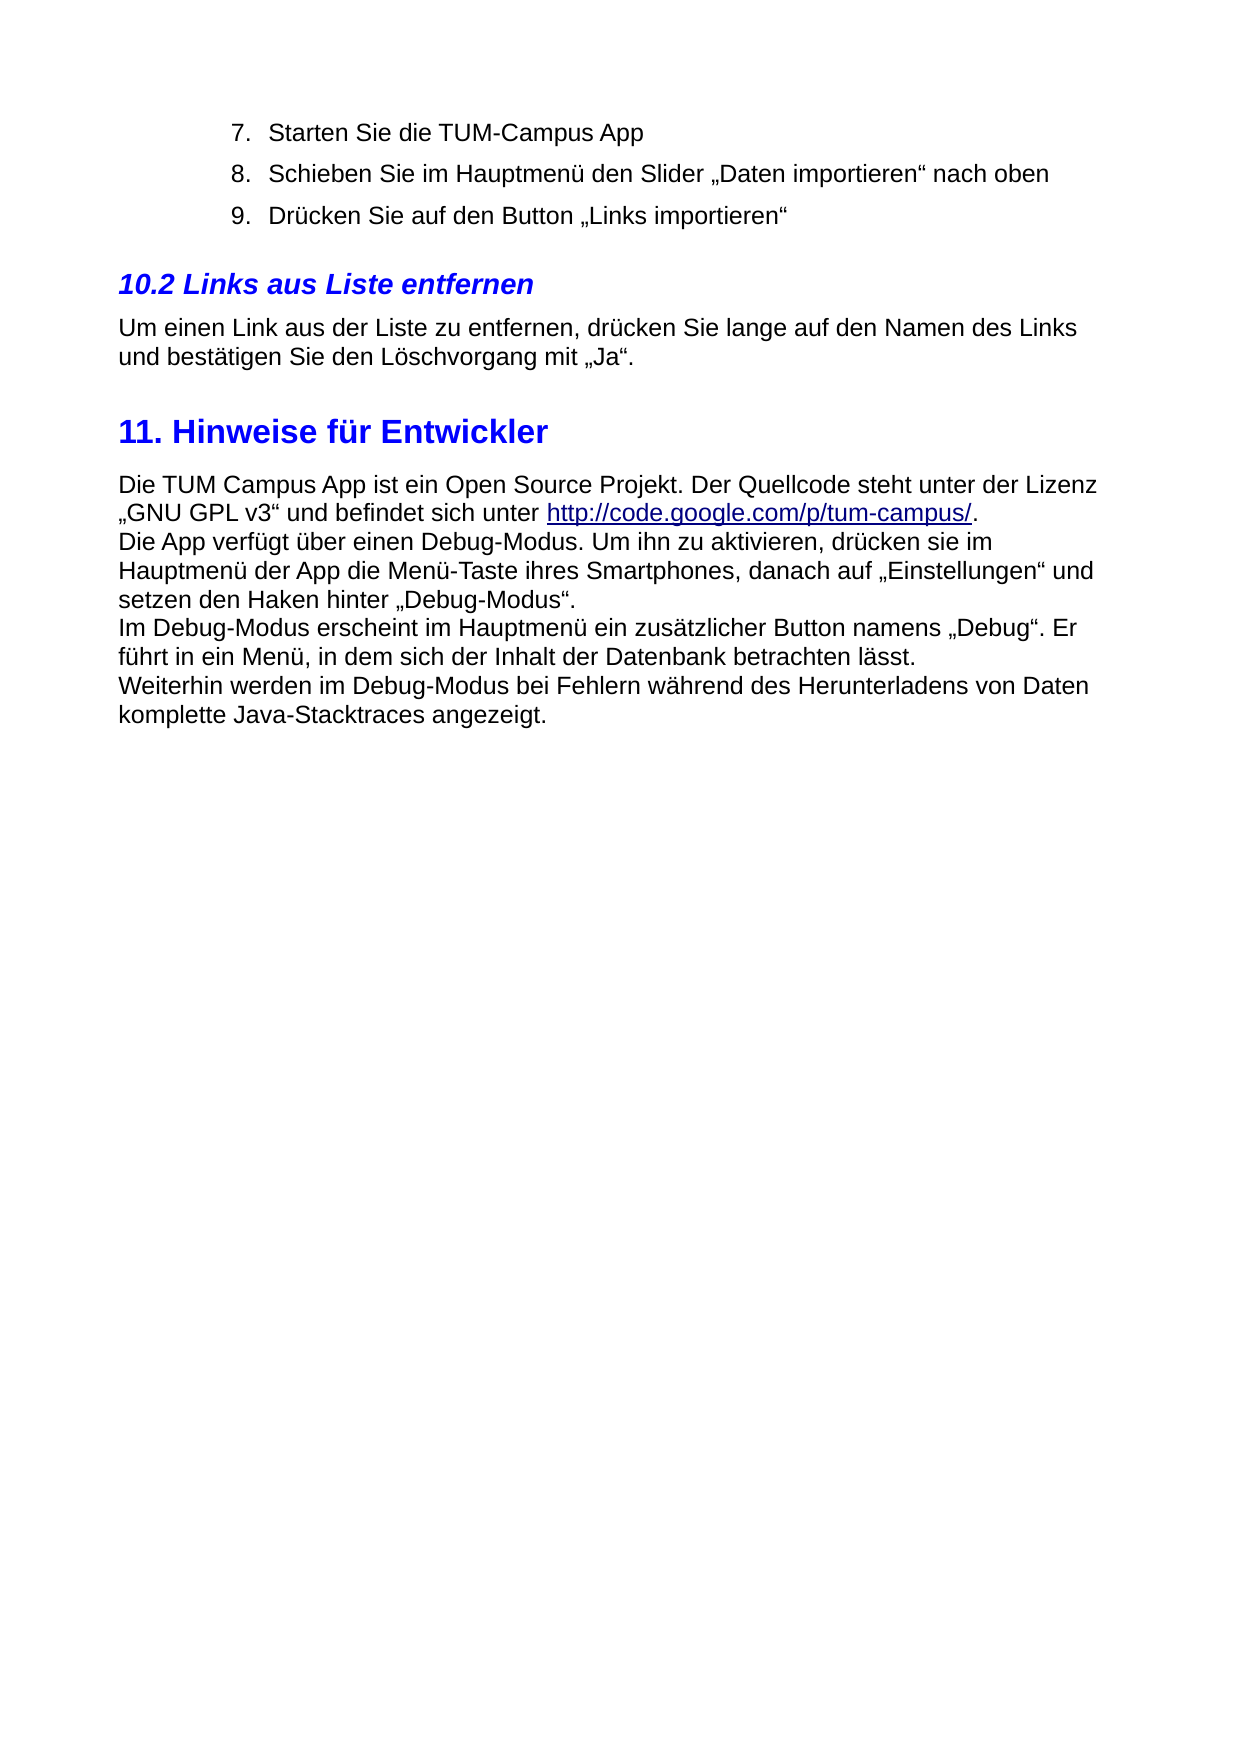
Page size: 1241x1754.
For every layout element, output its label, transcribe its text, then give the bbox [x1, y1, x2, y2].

text Im Debug-Modus erscheint im Hauptmenü ein zusätzlicher Button namens „Debug“. Er führt in ein Menü, in dem sich der Inhalt der Datenbank betrachten lässt. [118, 613, 1122, 671]
list Schieben Sie im Hauptmenü den Slider „Daten importieren“ nach oben [231, 159, 1122, 188]
text Die TUM Campus App ist ein Open Source Projekt. Der Quellcode steht unter der Lizenz „GNU GPL v3“ und befindet sich unter http://code.google.com/p/tum-campus/. [118, 469, 1122, 527]
text Weiterhin werden im Debug-Modus bei Fehlern während des Herunterladens von Daten komplette Java-Stacktraces angezeigt. [118, 671, 1122, 728]
list Drücken Sie auf den Button „Links importieren“ [231, 201, 1122, 229]
list Starten Sie die TUM-Campus App [231, 118, 1122, 147]
text Um einen Link aus der Liste zu entfernen, drücken Sie lange auf den Namen des Links und bestätigen Sie den Löschvorgang mit „Ja“. [118, 313, 1122, 399]
subtitle 10.2 Links aus Liste entfernen [118, 267, 1122, 300]
subtitle 11. Hinweise für Entwickler [118, 412, 1122, 450]
text Die App verfügt über einen Debug-Modus. Um ihn zu aktivieren, drücken sie im Hauptmenü der App die Menü-Taste ihres Smartphones, danach auf „Einstellungen“ und setzen den Haken hinter „Debug-Modus“. [118, 527, 1122, 613]
